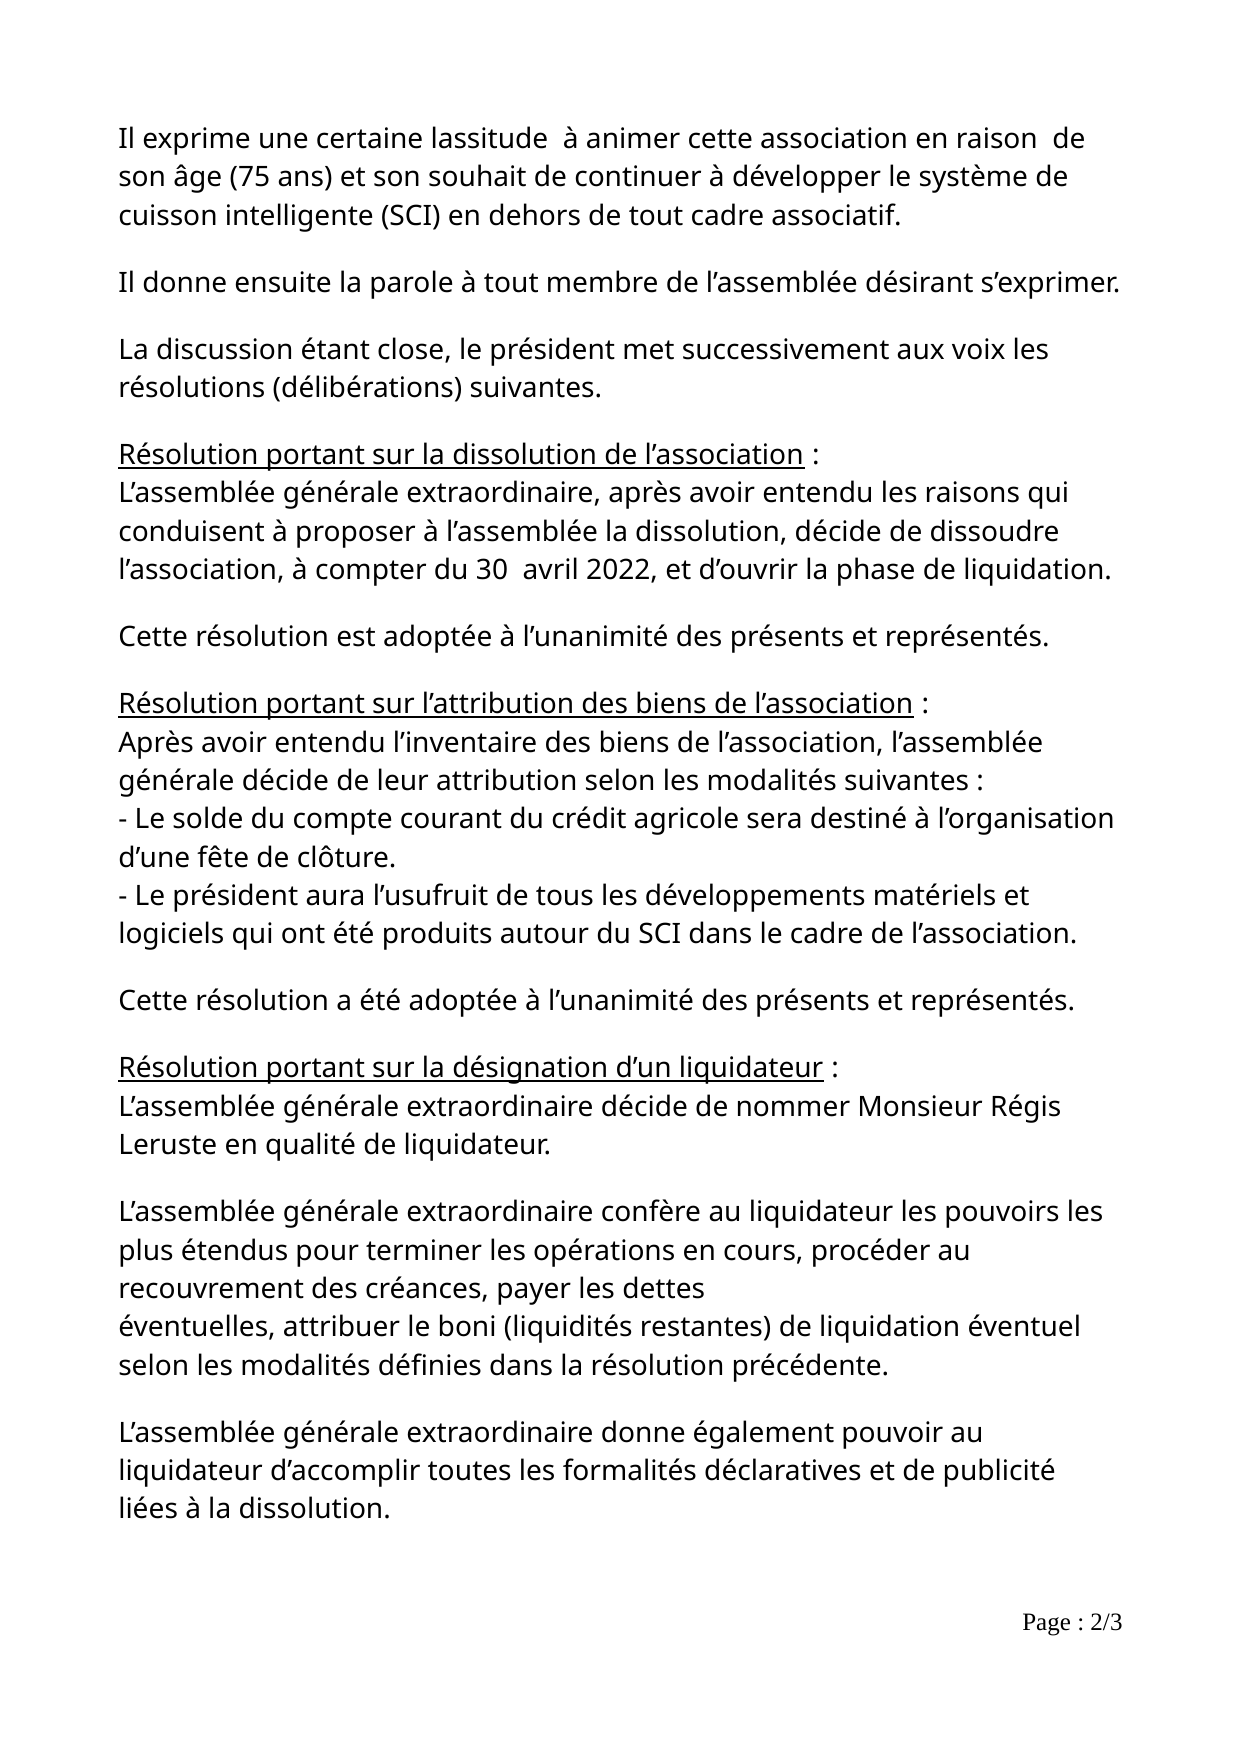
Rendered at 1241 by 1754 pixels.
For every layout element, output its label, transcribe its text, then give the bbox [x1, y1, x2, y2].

text Résolution portant sur la dissolution de l’association : L’assemblée générale extraordinaire, après avoir entendu les raisons qui conduisent à proposer à l’assemblée la dissolution, décide de dissoudre l’association, à compter du 30 avril 2022, et d’ouvrir la phase de liquidation. [118, 406, 1122, 588]
text Résolution portant sur la désignation d’un liquidateur : L’assemblée générale extraordinaire décide de nommer Monsieur Régis Leruste en qualité de liquidateur. [118, 1019, 1122, 1191]
text Cette résolution est adoptée à l’unanimité des présents et représentés. [118, 616, 1122, 655]
text Il donne ensuite la parole à tout membre de l’assemblée désirant s’exprimer. [118, 262, 1122, 300]
text La discussion étant close, le président met successivement aux voix les résolutions (délibérations) suivantes. [118, 300, 1122, 406]
text - Le président aura l’usufruit de tous les développements matériels et logiciels qui ont été produits autour du SCI dans le cadre de l’association. [118, 875, 1122, 952]
text Cette résolution a été adoptée à l’unanimité des présents et représentés. [118, 981, 1122, 1019]
text L’assemblée générale extraordinaire donne également pouvoir au liquidateur d’accomplir toutes les formalités déclaratives et de publicité liées à la dissolution. [118, 1412, 1122, 1527]
text Résolution portant sur l’attribution des biens de l’association : Après avoir entendu l’inventaire des biens de l’association, l’assemblée générale décide de leur attribution selon les modalités suivantes : [118, 655, 1122, 798]
text L’assemblée générale extraordinaire confère au liquidateur les pouvoirs les plus étendus pour terminer les opérations en cours, procéder au recouvrement des créances, payer les dettes éventuelles, attribuer le boni (liquidités restantes) de liquidation éventuel selon les modalités définies dans la résolution précédente. [118, 1191, 1122, 1412]
text Il exprime une certaine lassitude à animer cette association en raison de son âge (75 ans) et son souhait de continuer à développer le système de cuisson intelligente (SCI) en dehors de tout cadre associatif. [118, 118, 1122, 233]
text - Le solde du compte courant du crédit agricole sera destiné à l’organisation d’une fête de clôture. [118, 798, 1122, 875]
text [118, 1527, 1122, 1556]
